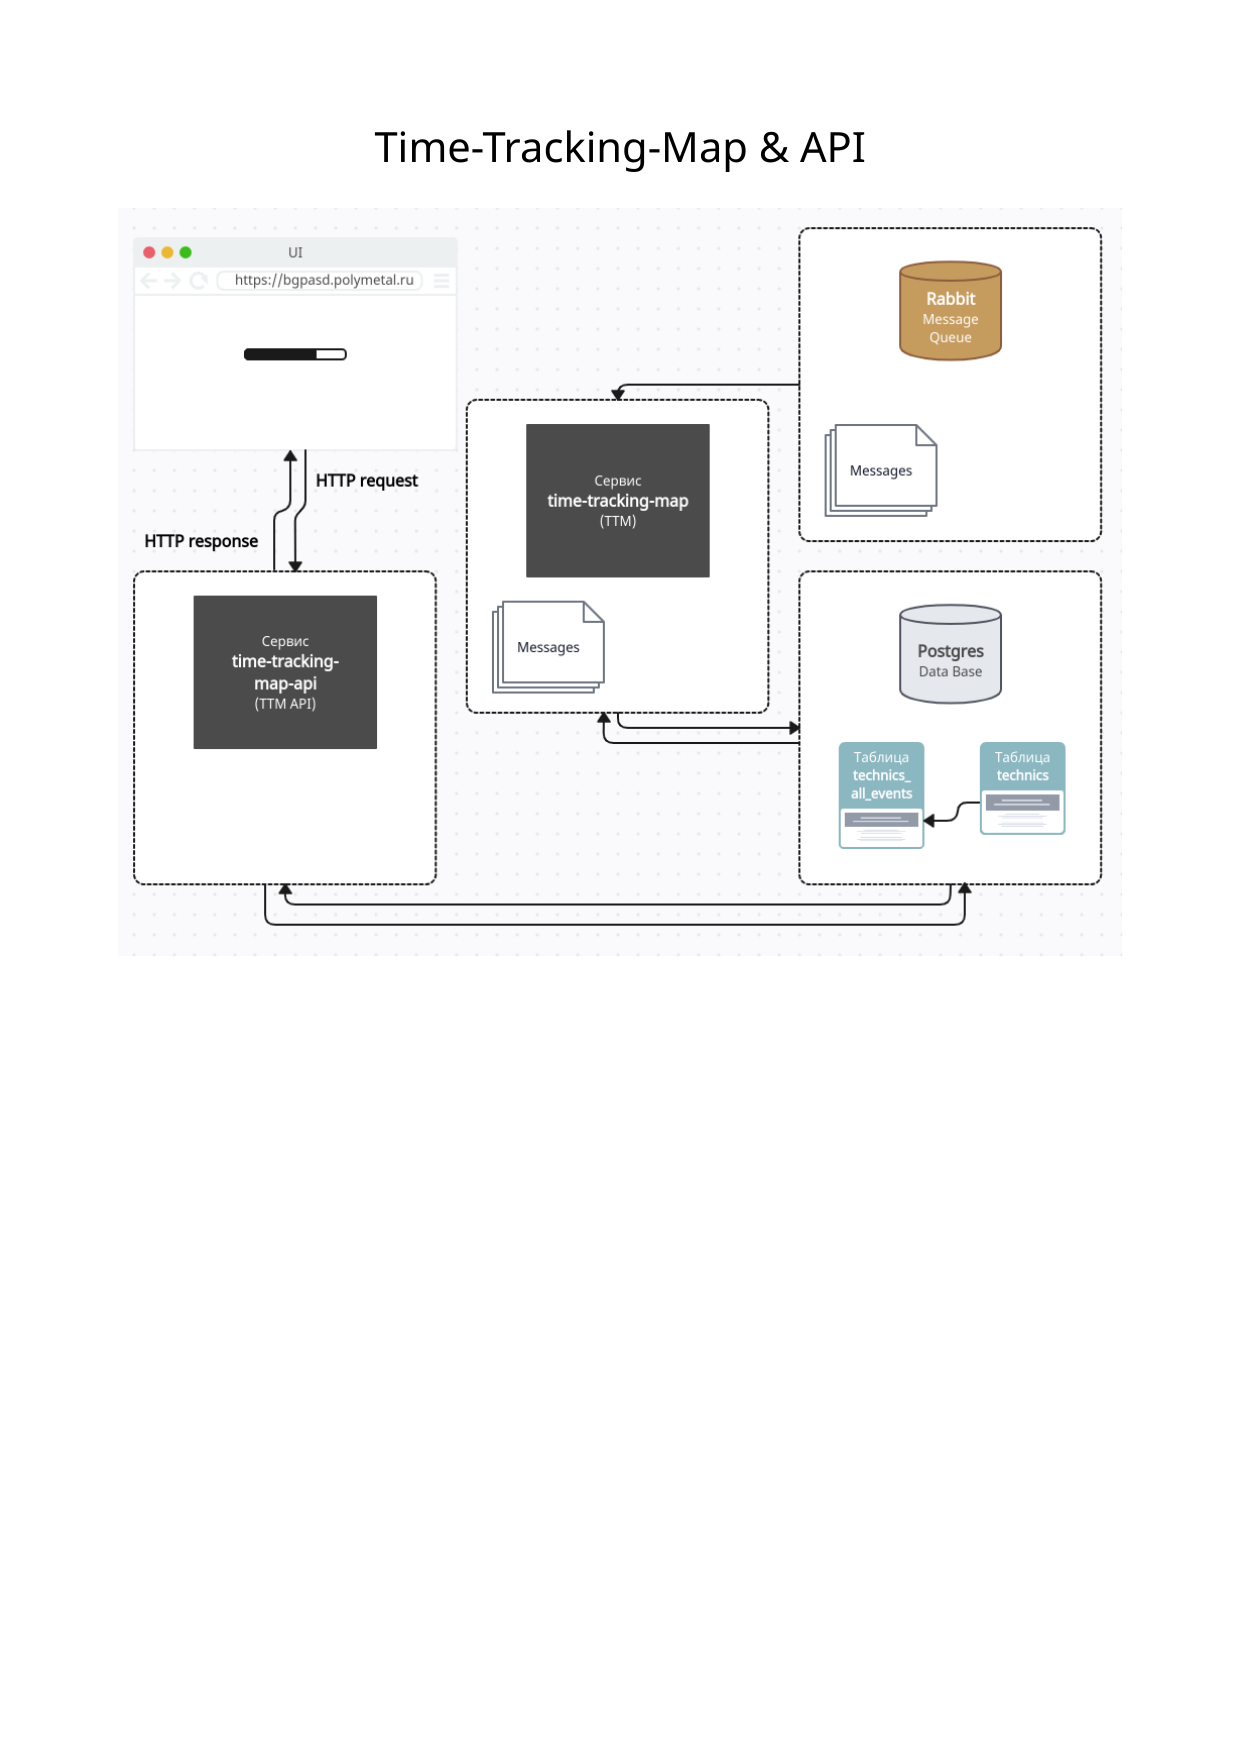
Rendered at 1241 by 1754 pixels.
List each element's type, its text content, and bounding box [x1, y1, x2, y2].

picture [118, 208, 1123, 956]
text Time-Tracking-Map & API [118, 118, 1122, 175]
